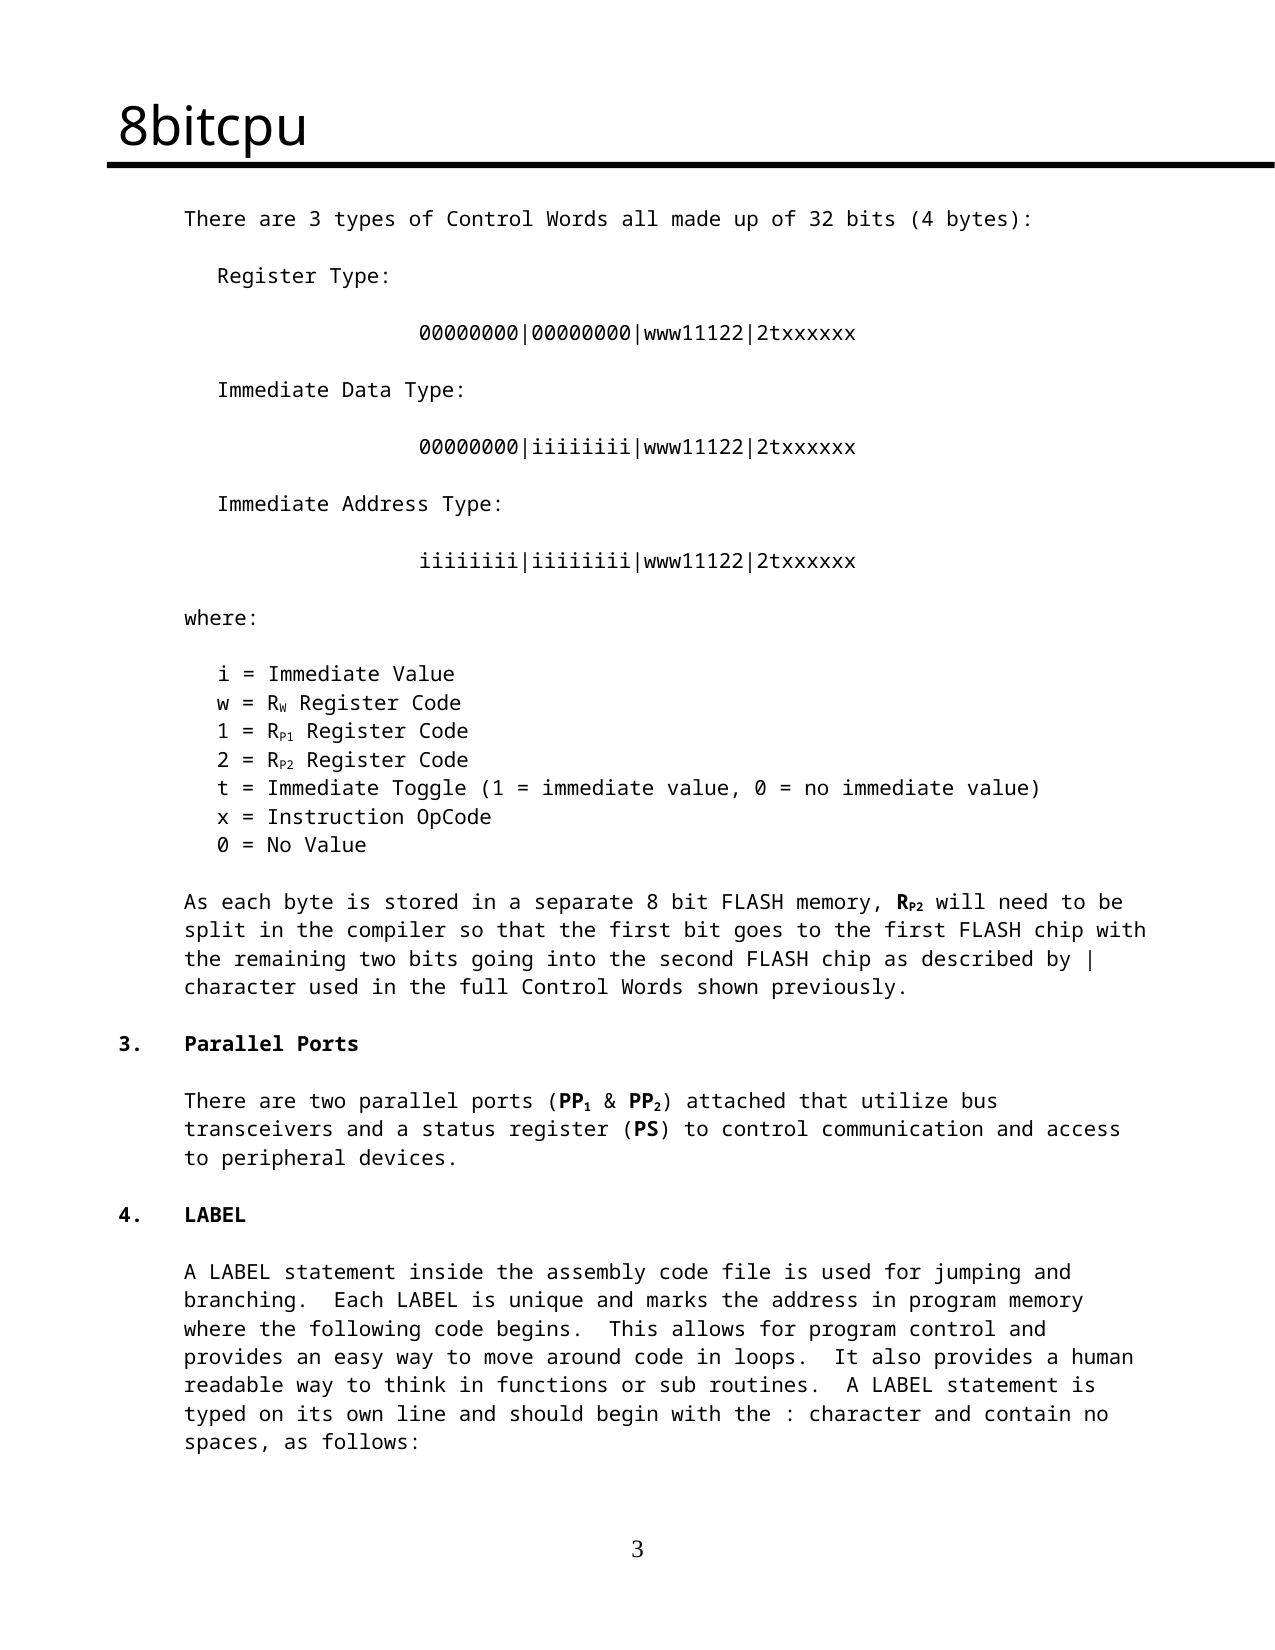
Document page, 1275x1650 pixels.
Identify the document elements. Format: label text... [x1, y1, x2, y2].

text x = Instruction OpCode 0 = No Value [184, 802, 1157, 859]
text Immediate Data Type: [184, 375, 1157, 404]
text Immediate Address Type: [184, 489, 1157, 517]
text 00000000|iiiiiiii|www11122|2txxxxxx [118, 432, 1157, 461]
text t = Immediate Toggle (1 = immediate value, 0 = no immediate value) [184, 773, 1157, 802]
text i = Immediate Value [118, 659, 1157, 688]
text A LABEL statement inside the assembly code file is used for jumping and branching. Each LABEL is unique and marks the address in program memory where the following code begins. This allows for program control and provides an easy way to move around code in loops. It also provides a human readable way to think in functions or sub routines. A LABEL statement is typed on its own line and should begin with the : character and contain no spaces, as follows: [184, 1257, 1157, 1456]
text w = RW Register Code [184, 688, 1157, 716]
text There are two parallel ports (PP1 & PP2) attached that utilize bus transceivers and a status register (PS) to control communication and access to peripheral devices. [184, 1086, 1157, 1171]
text 00000000|00000000|www11122|2txxxxxx [118, 318, 1157, 347]
text where: [118, 603, 1157, 631]
text 3. Parallel Ports [118, 1029, 1157, 1058]
text iiiiiiii|iiiiiiii|www11122|2txxxxxx [118, 546, 1157, 574]
text There are 3 types of Control Words all made up of 32 bits (4 bytes): [184, 204, 1157, 233]
text 4. LABEL [118, 1200, 1157, 1228]
text Register Type: [184, 261, 1157, 290]
text 2 = RP2 Register Code [184, 745, 1157, 773]
text As each byte is stored in a separate 8 bit FLASH memory, RP2 will need to be split in the compiler so that the first bit goes to the first FLASH chip with the remaining two bits going into the second FLASH chip as described by | character used in the full Control Words shown previously. [184, 887, 1157, 1001]
text 1 = RP1 Register Code [184, 716, 1157, 745]
